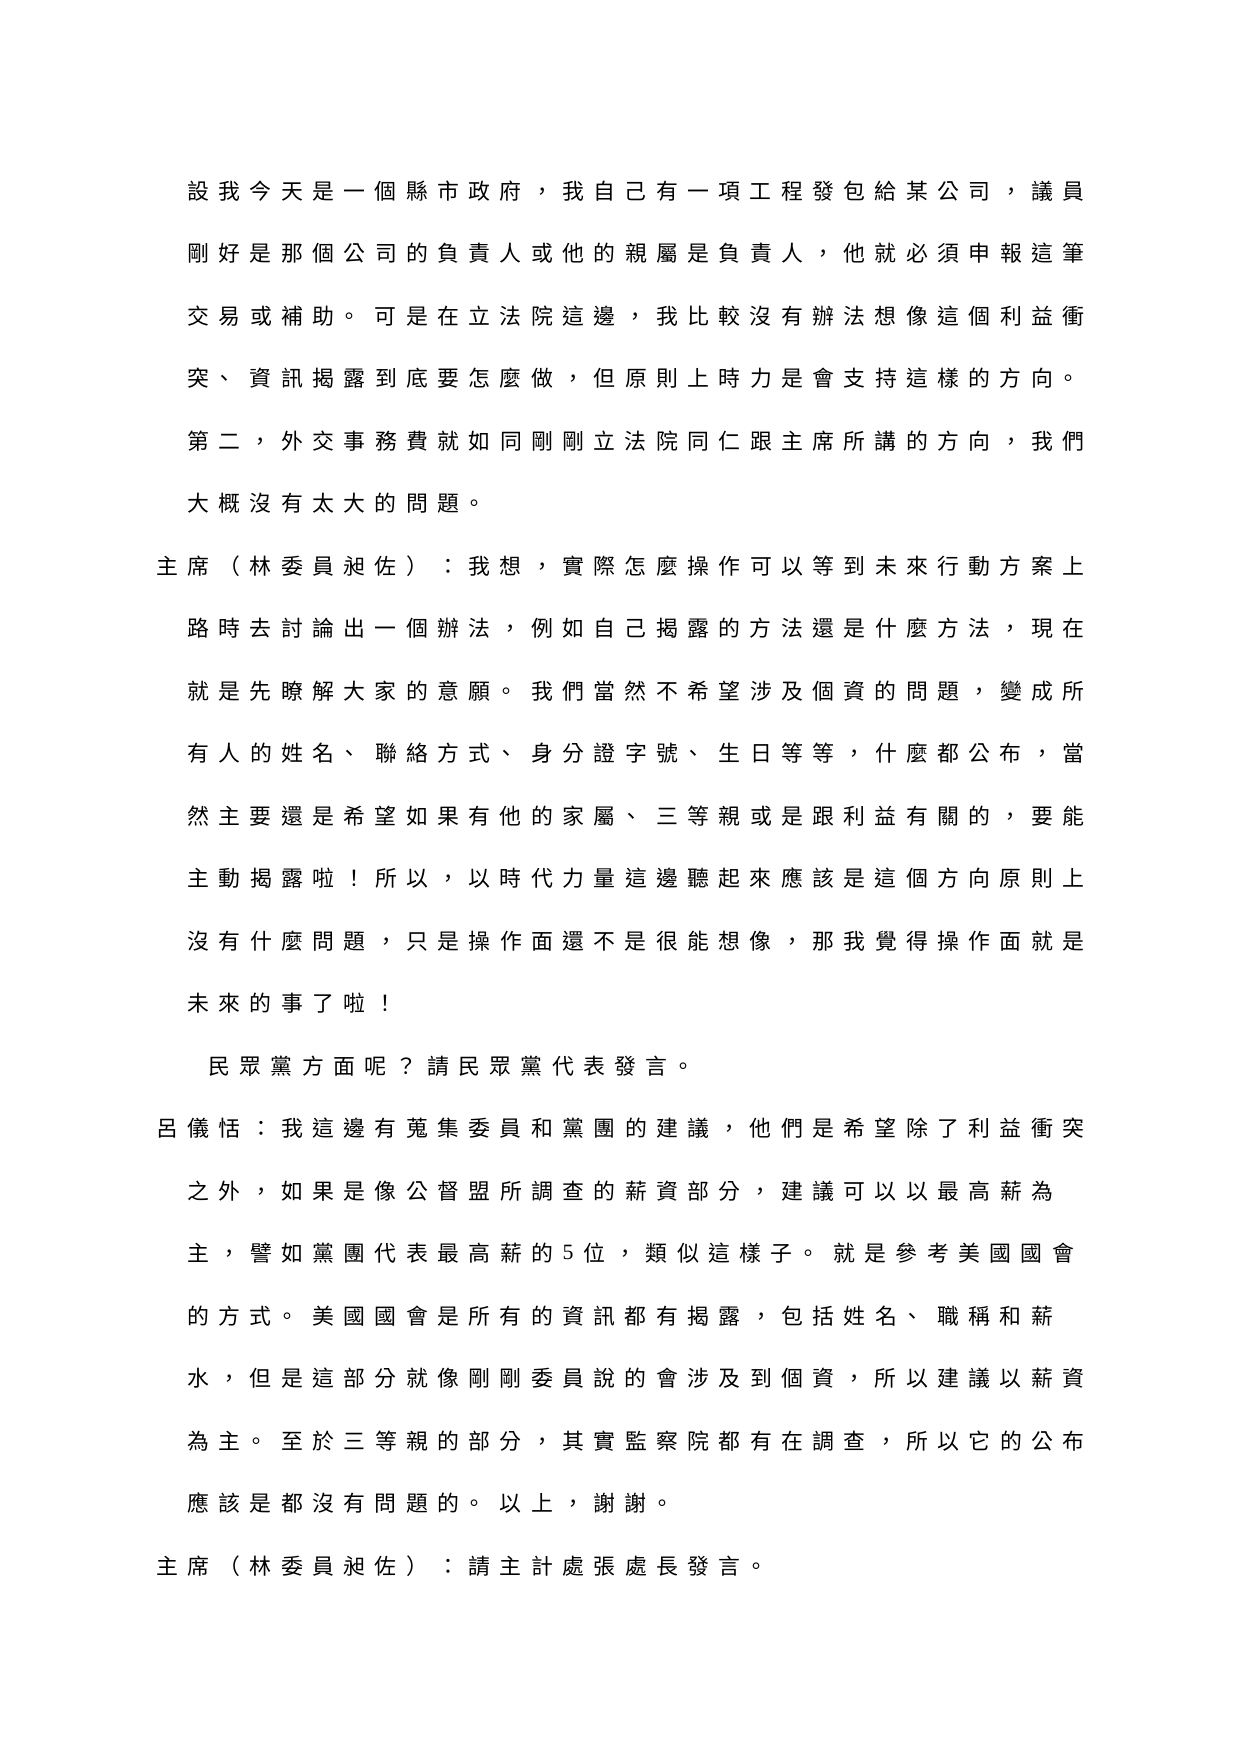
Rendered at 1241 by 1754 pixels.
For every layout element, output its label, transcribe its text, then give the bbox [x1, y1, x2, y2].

text 呂儀恬：我這邊有蒐集委員和黨團的建議，他們是希望除了利益衝突之外，如果是像公督盟所調查的薪資部分，建議可以以最高薪為主，譬如黨團代表最高薪的5位，類似這樣子。就是參考美國國會的方式。美國國會是所有的資訊都有揭露，包括姓名、職稱和薪水，但是這部分就像剛剛委員說的會涉及到個資，所以建議以薪資為主。至於三等親的部分，其實監察院都有在調查，所以它的公布應該是都沒有問題的。以上，謝謝。 [151, 1096, 1089, 1533]
text 民眾黨方面呢？請民眾黨代表發言。 [173, 1033, 1089, 1096]
text 主席（林委員昶佐）：我想，實際怎麼操作可以等到未來行動方案上路時去討論出一個辦法，例如自己揭露的方法還是什麼方法，現在就是先瞭解大家的意願。我們當然不希望涉及個資的問題，變成所有人的姓名、聯絡方式、身分證字號、生日等等，什麼都公布，當然主要還是希望如果有他的家屬、三等親或是跟利益有關的，要能主動揭露啦！所以，以時代力量這邊聽起來應該是這個方向原則上沒有什麼問題，只是操作面還不是很能想像，那我覺得操作面就是未來的事了啦！ [151, 533, 1089, 1033]
text 主席（林委員昶佐）：請主計處張處長發言。 [151, 1533, 1089, 1596]
text 設我今天是一個縣市政府，我自己有一項工程發包給某公司，議員剛好是那個公司的負責人或他的親屬是負責人，他就必須申報這筆交易或補助。可是在立法院這邊，我比較沒有辦法想像這個利益衝突、資訊揭露到底要怎麼做，但原則上時力是會支持這樣的方向。第二，外交事務費就如同剛剛立法院同仁跟主席所講的方向，我們大概沒有太大的問題。 [151, 158, 1089, 533]
